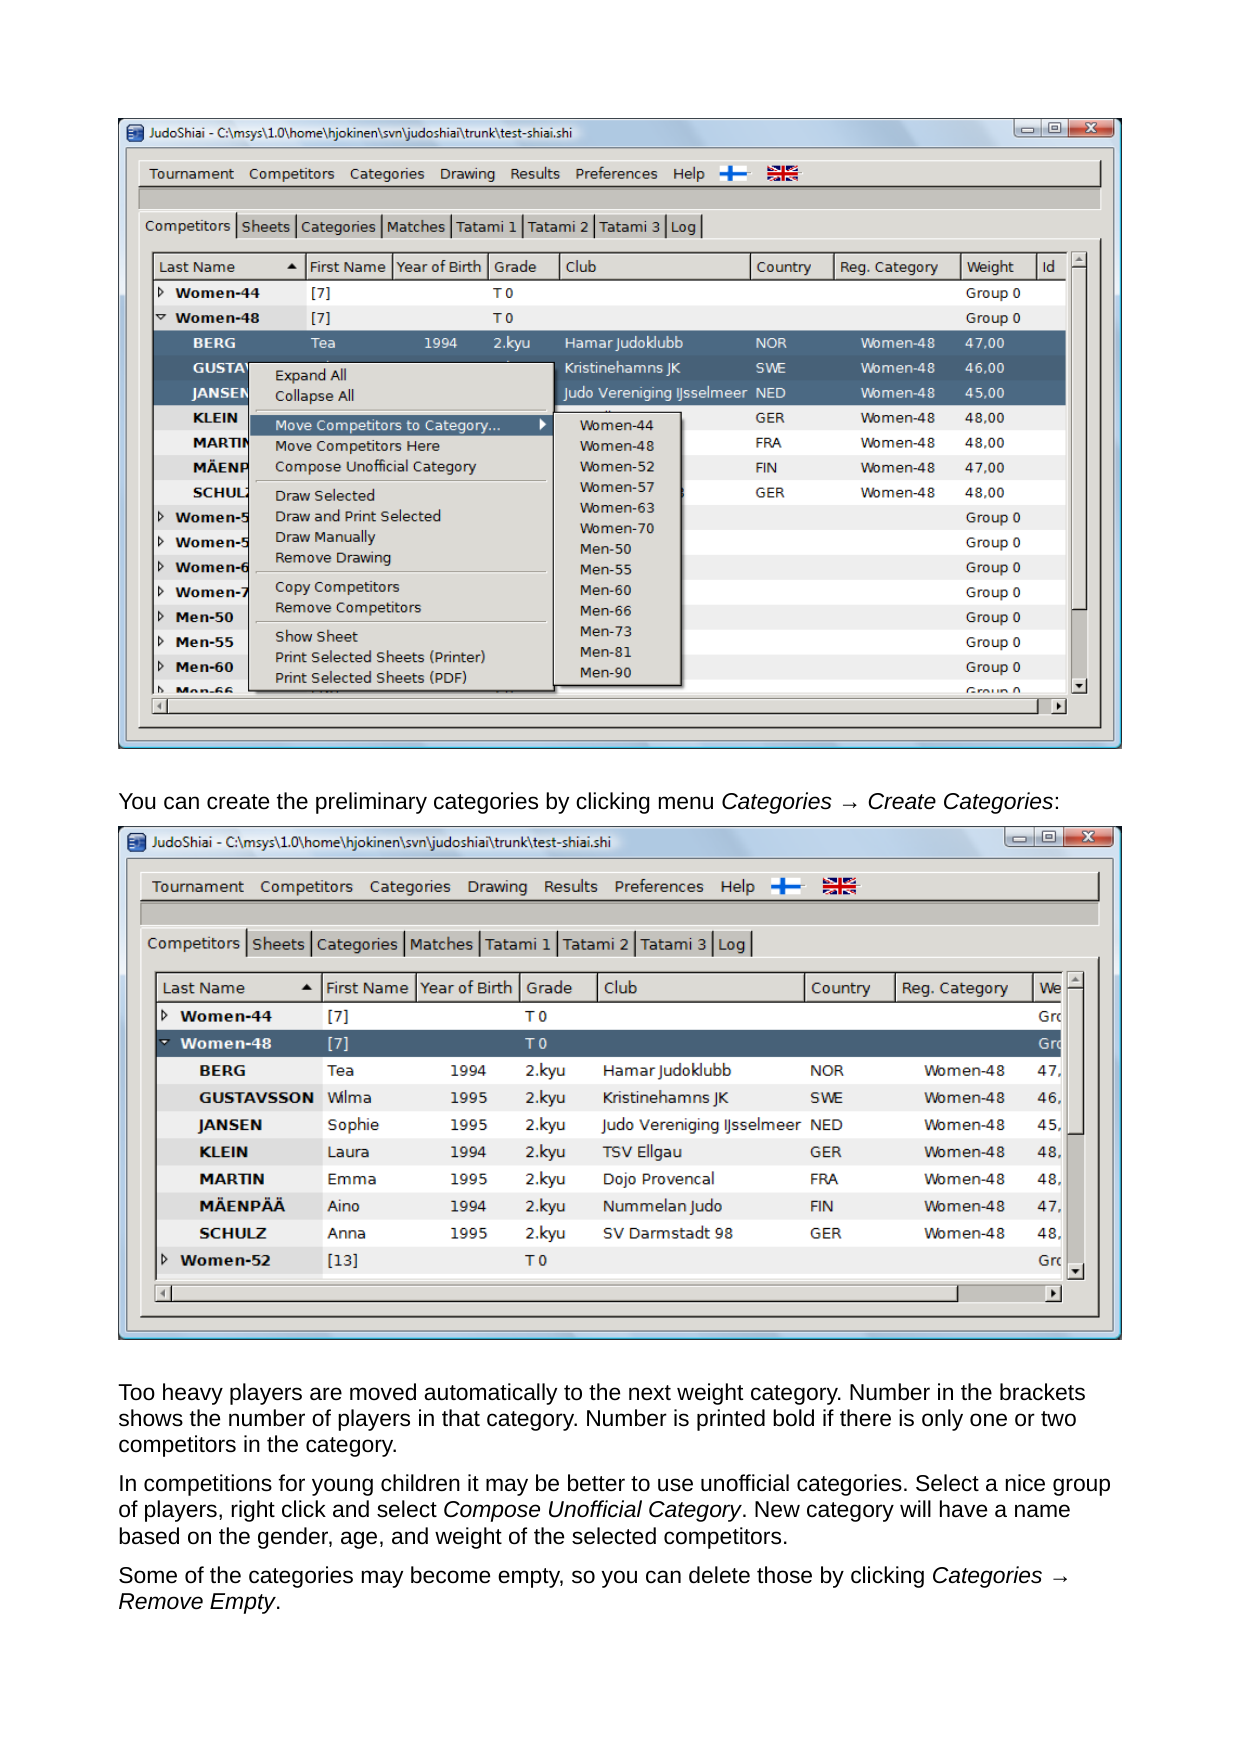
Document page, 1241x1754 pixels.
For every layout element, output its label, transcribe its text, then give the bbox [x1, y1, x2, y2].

text You can create the preliminary categories by clicking menu Categories → Create Categories: [118, 788, 1122, 814]
picture [118, 118, 1122, 749]
text Some of the categories may become empty, so you can delete those by clicking Categories → Remove Empty. [118, 1562, 1122, 1614]
picture [118, 826, 1122, 1340]
text In competitions for young children it may be better to use unofficial categories. Select a nice group of players, right click and select Compose Unofficial Category. New category will have a name based on the gender, age, and weight of the selected competitors. [118, 1470, 1122, 1549]
text Too heavy players are moved automatically to the next weight category. Number in the brackets shows the number of players in that category. Number is printed bold if there is only one or two competitors in the category. [118, 1378, 1122, 1458]
